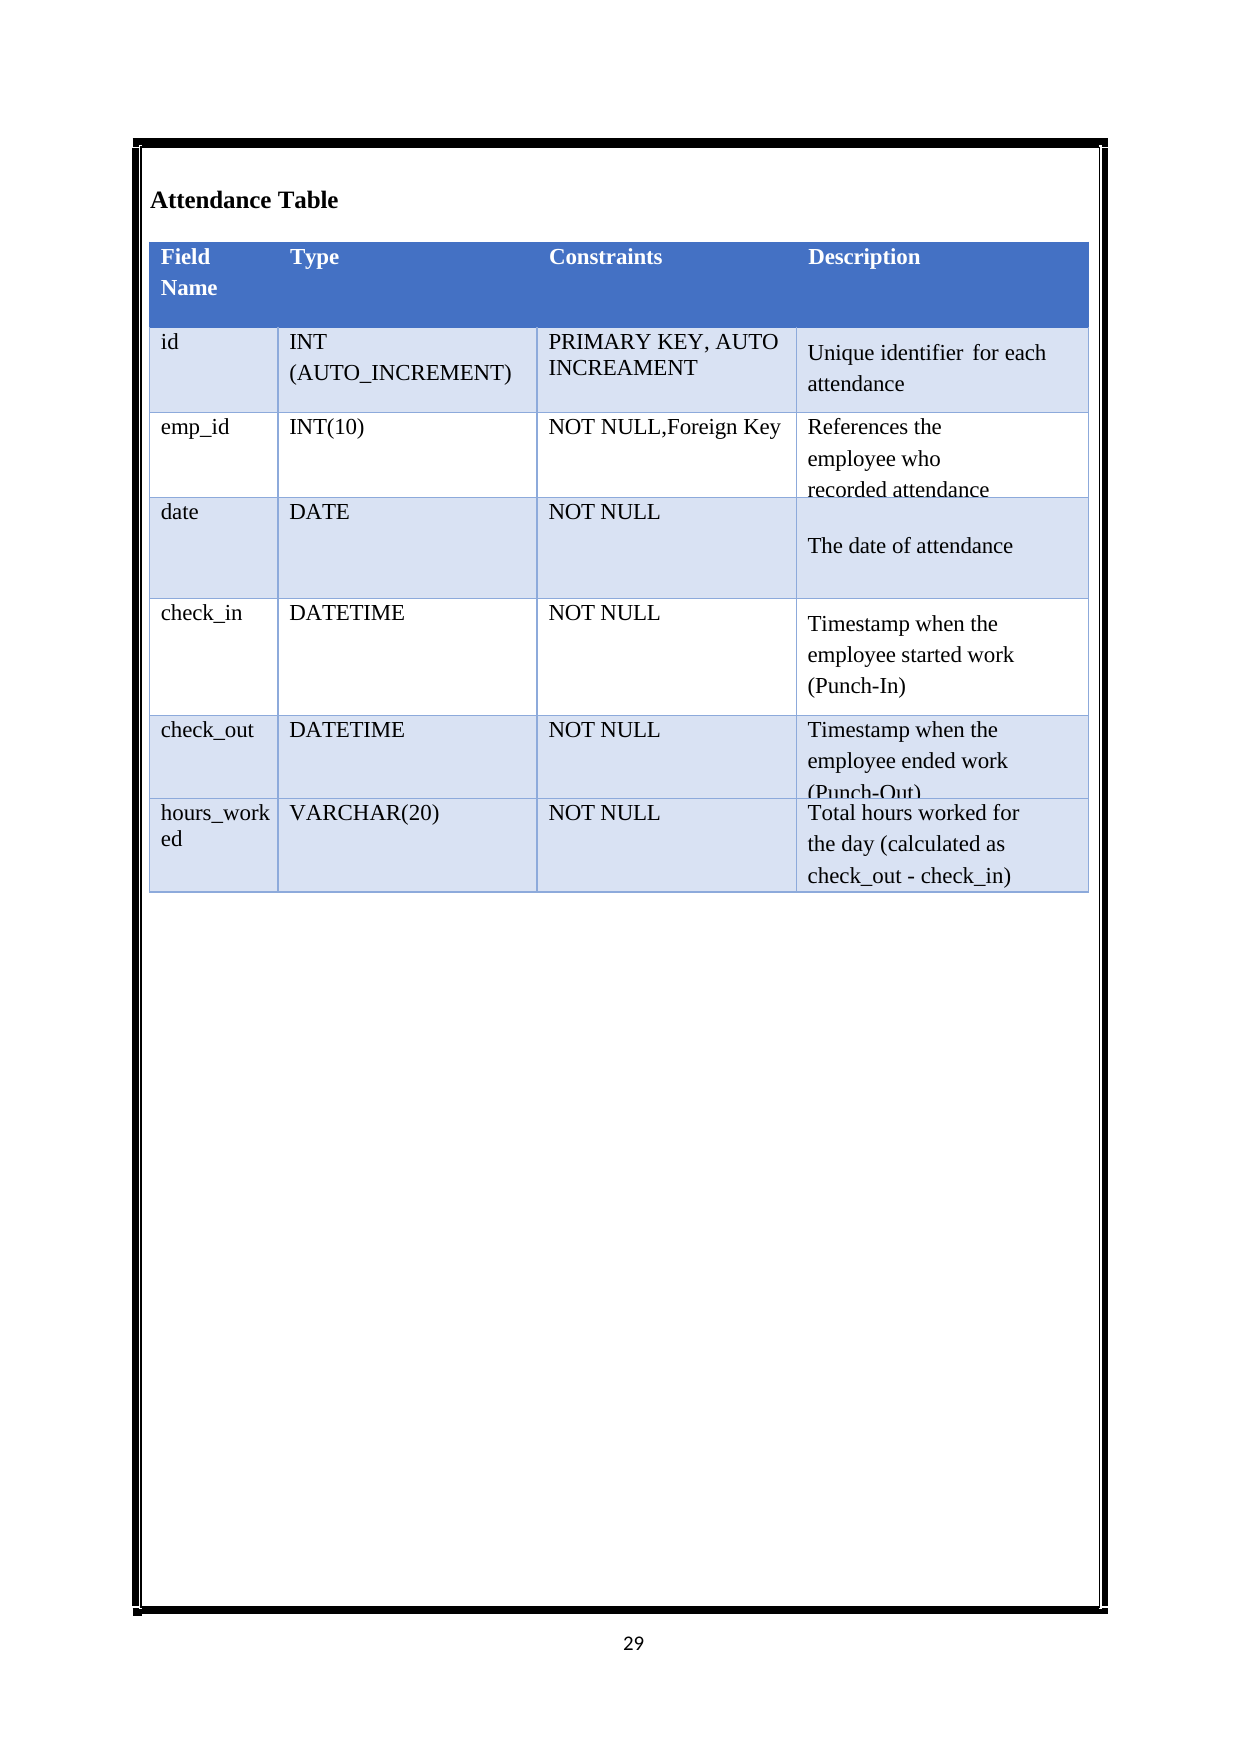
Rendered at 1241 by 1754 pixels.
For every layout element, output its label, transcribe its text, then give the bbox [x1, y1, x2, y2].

table_cell emp_id [150, 413, 277, 497]
table_header Type [278, 243, 537, 327]
table_cell VARCHAR(20) [279, 799, 536, 891]
table_cell DATETIME [279, 599, 536, 715]
table_cell check_in [150, 599, 277, 715]
table_header Field Name [150, 243, 278, 327]
table_cell NOT NULL [538, 799, 796, 891]
table_cell Timestamp when the employee ended work (Punch-Out) [797, 716, 1088, 798]
table_cell NOT NULL,Foreign Key [538, 413, 796, 497]
table_cell id [150, 328, 277, 412]
text Attendance Table [150, 185, 1123, 213]
table_cell NOT NULL [538, 599, 796, 715]
table_cell The date of attendance [797, 498, 1088, 598]
table_cell NOT NULL [538, 716, 796, 798]
table_cell Total hours worked for the day (calculated as check_out - check_in) [797, 799, 1088, 891]
table_cell check_out [150, 716, 277, 798]
table_cell PRIMARY KEY, AUTO INCREAMENT [538, 328, 796, 412]
table_cell Unique identifier for each attendance [797, 328, 1088, 412]
table_cell date [150, 498, 277, 598]
table_cell DATE [279, 498, 536, 598]
table_header Description [796, 243, 1088, 327]
table_cell Timestamp when the employee started work (Punch-In) [797, 599, 1088, 715]
table_cell NOT NULL [538, 498, 796, 598]
table_cell INT (AUTO_INCREMENT) [279, 328, 536, 412]
table_cell INT(10) [279, 413, 536, 497]
table_cell References the employee who recorded attendance [797, 413, 1088, 497]
table_cell DATETIME [279, 716, 536, 798]
table_header Constraints [537, 243, 796, 327]
table_cell hours_worked [150, 799, 277, 891]
